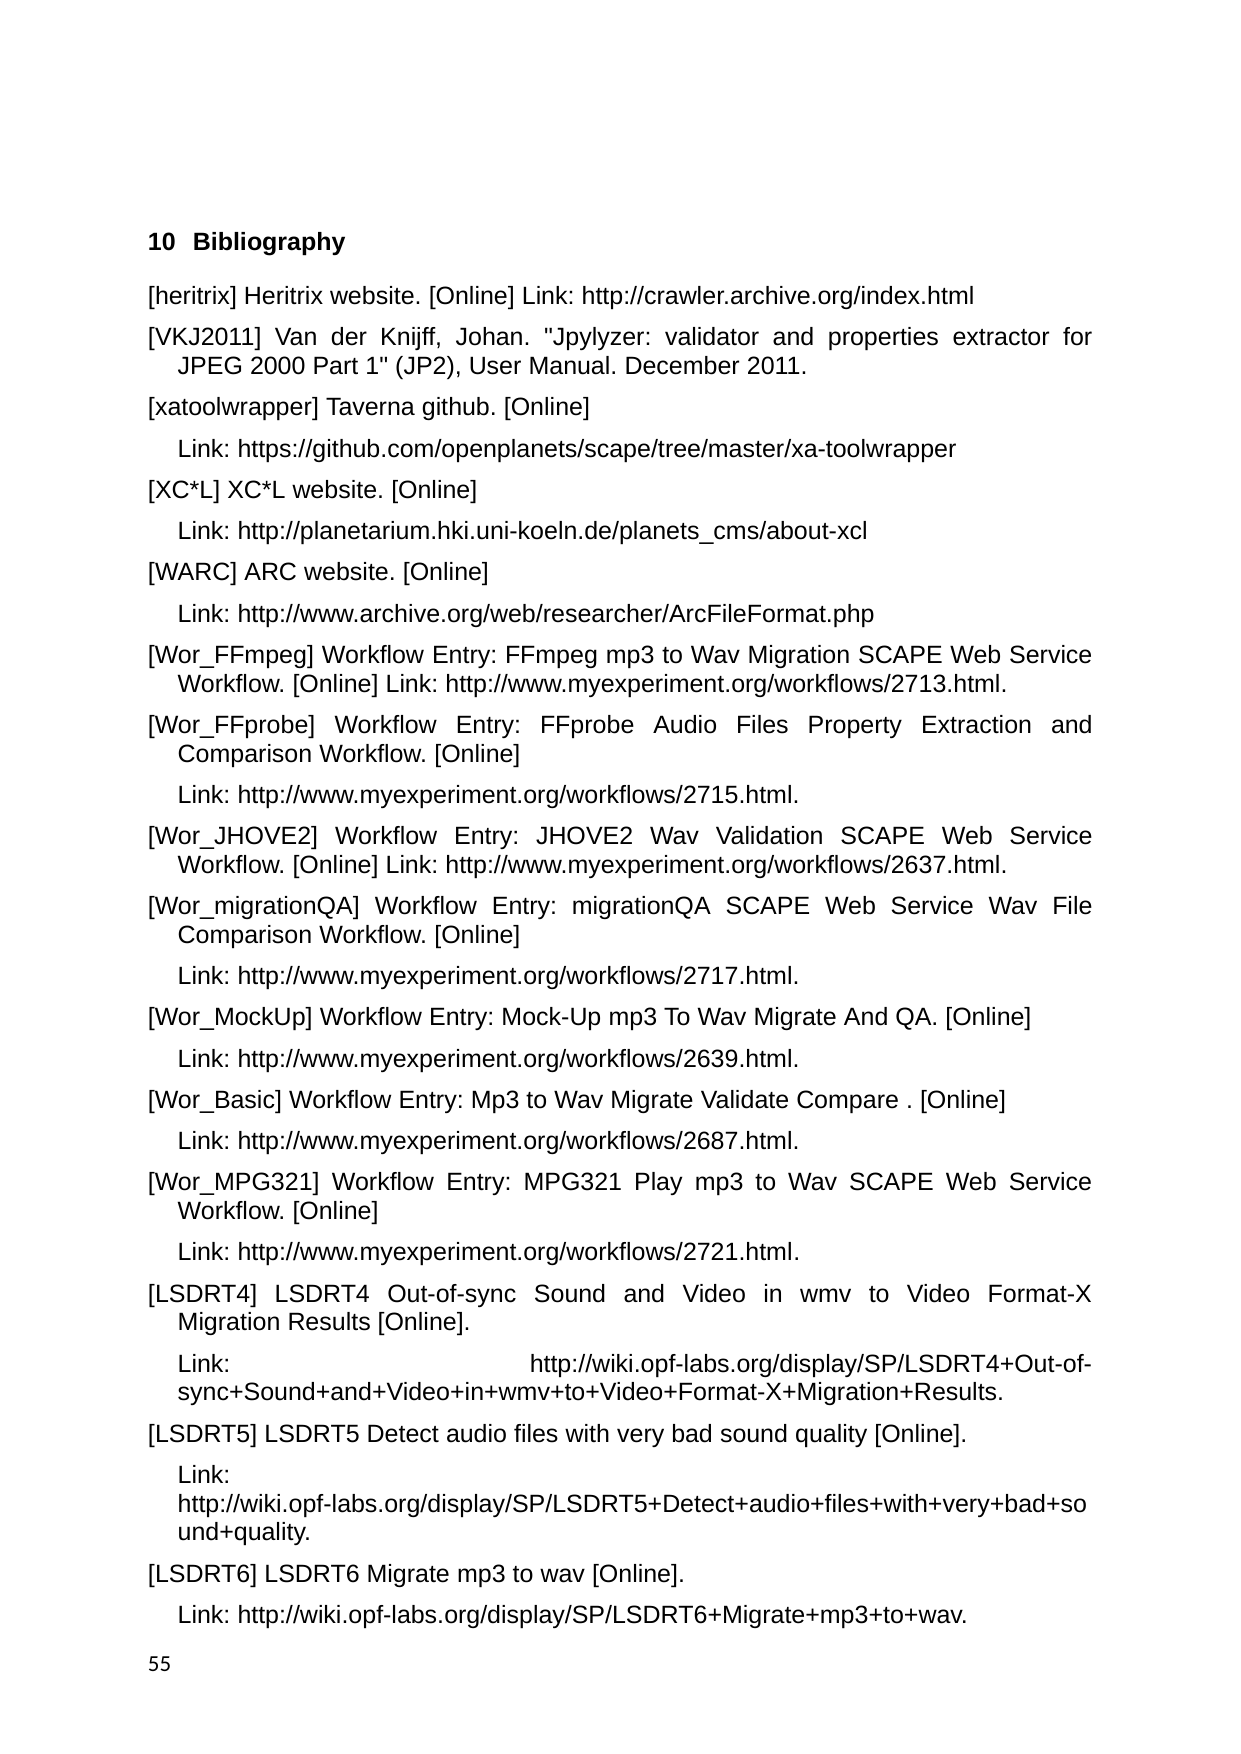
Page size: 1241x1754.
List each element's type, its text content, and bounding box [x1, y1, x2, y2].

text Link: http://wiki.opf-labs.org/display/SP/LSDRT5+Detect+audio+files+with+very+bad+sound+quality. [148, 1460, 1092, 1546]
text [Wor_Basic] Workflow Entry: Mp3 to Wav Migrate Validate Compare . [Online] [148, 1085, 1092, 1113]
text Link: http://www.myexperiment.org/workflows/2715.html. [148, 780, 1092, 808]
text [Wor_FFprobe] Workflow Entry: FFprobe Audio Files Property Extraction and Comparison Workflow. [Online] [148, 710, 1092, 767]
text Link: http://wiki.opf-labs.org/display/SP/LSDRT6+Migrate+mp3+to+wav. [148, 1600, 1092, 1628]
text [Wor_migrationQA] Workflow Entry: migrationQA SCAPE Web Service Wav File Comparison Workflow. [Online] [148, 891, 1092, 948]
text [LSDRT4] LSDRT4 Out-of-sync Sound and Video in wmv to Video Format-X Migration Results [Online]. [148, 1278, 1092, 1336]
text Link: http://www.archive.org/web/researcher/ArcFileFormat.php [148, 598, 1092, 627]
text [xatoolwrapper] Taverna github. [Online] [148, 392, 1092, 421]
text Link: http://www.myexperiment.org/workflows/2721.html. [148, 1237, 1092, 1266]
text [WARC] ARC website. [Online] [148, 557, 1092, 586]
text [LSDRT6] LSDRT6 Migrate mp3 to wav [Online]. [148, 1558, 1092, 1587]
text [Wor_MockUp] Workflow Entry: Mock-Up mp3 To Wav Migrate And QA. [Online] [148, 1002, 1092, 1031]
text [LSDRT5] LSDRT5 Detect audio files with very bad sound quality [Online]. [148, 1418, 1092, 1447]
text [XC*L] XC*L website. [Online] [148, 475, 1092, 503]
text [Wor_JHOVE2] Workflow Entry: JHOVE2 Wav Validation SCAPE Web Service Workflow. [Online] Link: http://www.myexperiment.org/workflows/2637.html. [148, 821, 1092, 878]
text [Wor_FFmpeg] Workflow Entry: FFmpeg mp3 to Wav Migration SCAPE Web Service Workflow. [Online] Link: http://www.myexperiment.org/workflows/2713.html. [148, 640, 1092, 697]
subtitle Bibliography [148, 227, 1092, 256]
text Link: http://www.myexperiment.org/workflows/2717.html. [148, 961, 1092, 990]
text Link: https://github.com/openplanets/scape/tree/master/xa-toolwrapper [148, 433, 1092, 462]
text [heritrix] Heritrix website. [Online] Link: http://crawler.archive.org/index.html [148, 281, 1092, 310]
text Link: http://www.myexperiment.org/workflows/2639.html. [148, 1043, 1092, 1072]
text [VKJ2011] Van der Knijff, Johan. "Jpylyzer: validator and properties extractor for JPEG 2000 Part 1" (JP2), User Manual. December 2011. [148, 322, 1092, 380]
text Link: http://www.myexperiment.org/workflows/2687.html. [148, 1126, 1092, 1155]
text Link: http://planetarium.hki.uni-koeln.de/planets_cms/about-xcl [148, 516, 1092, 545]
text [Wor_MPG321] Workflow Entry: MPG321 Play mp3 to Wav SCAPE Web Service Workflow. [Online] [148, 1167, 1092, 1225]
text Link: http://wiki.opf-labs.org/display/SP/LSDRT4+Out-of-sync+Sound+and+Video+in+wmv+to+Video+Format-X+Migration+Results. [148, 1348, 1092, 1406]
